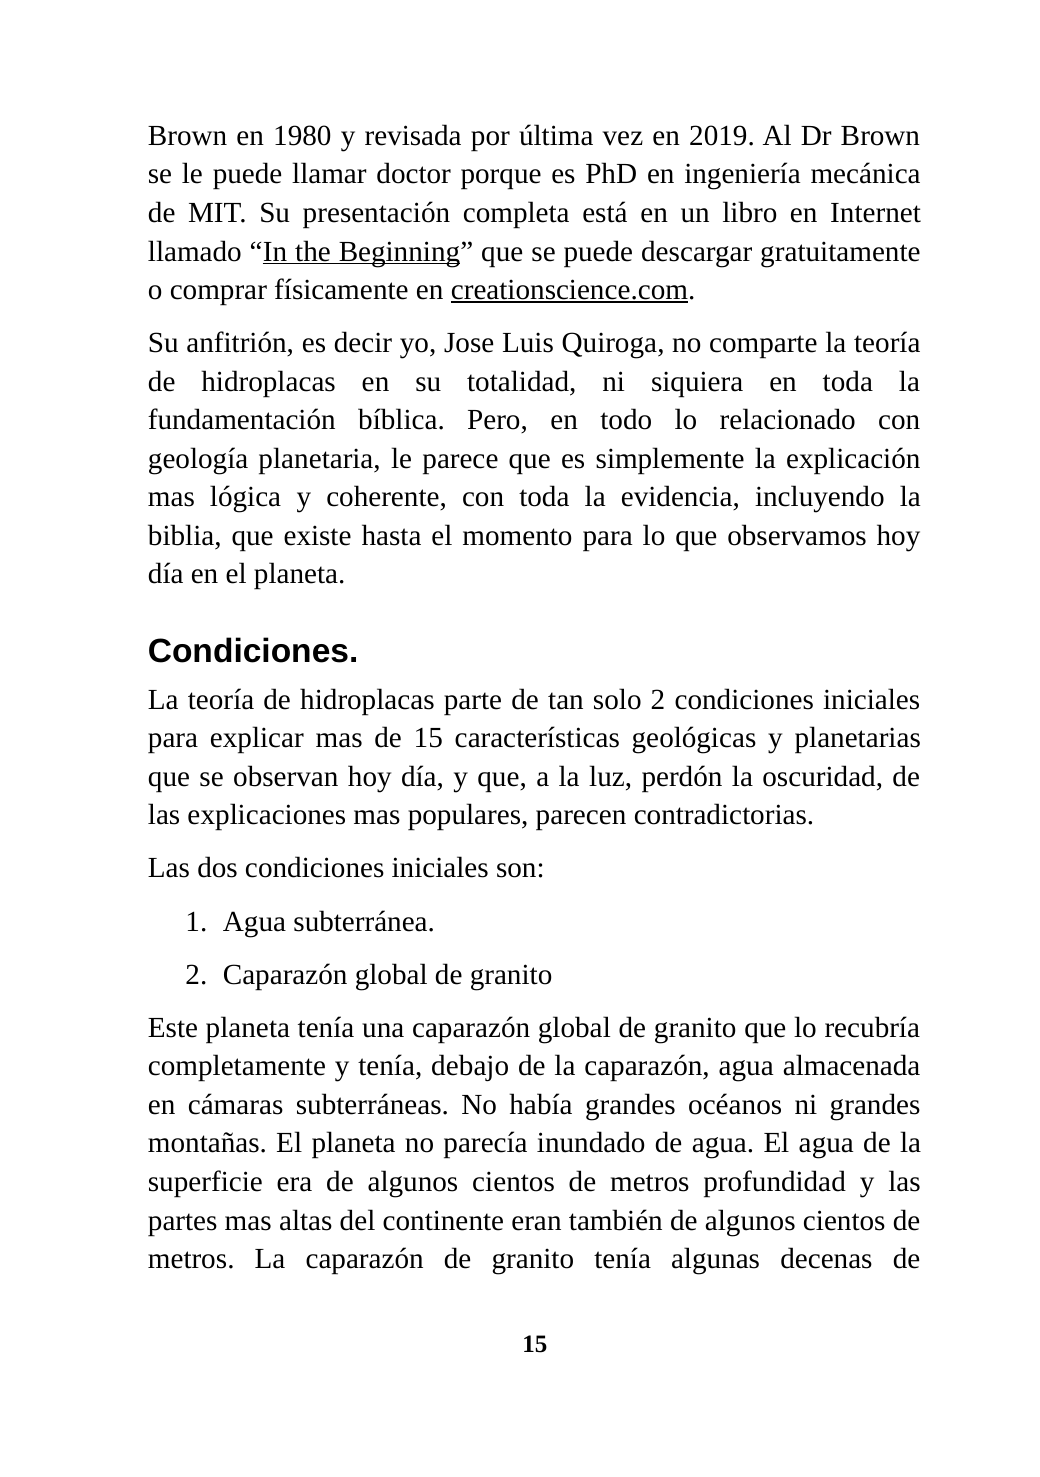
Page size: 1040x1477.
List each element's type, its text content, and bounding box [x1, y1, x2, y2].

text Las dos condiciones iniciales son: [148, 851, 921, 884]
list Caparazón global de granito [185, 957, 921, 990]
text Su anfitrión, es decir yo, Jose Luis Quiroga, no comparte la teoría de hidroplacas en su totalidad, ni siquiera en toda la fundamentación bíblica. Pero, en todo lo relacionado con geología planetaria, le parece que es simplemente la explicación mas lógica y coherente, con toda la evidencia, incluyendo la biblia, que existe hasta el momento para lo que observamos hoy día en el planeta. [148, 325, 921, 590]
text Este planeta tenía una caparazón global de granito que lo recubría completamente y tenía, debajo de la caparazón, agua almacenada en cámaras subterráneas. No había grandes océanos ni grandes montañas. El planeta no parecía inundado de agua. El agua de la superficie era de algunos cientos de metros profundidad y las partes mas altas del continente eran también de algunos cientos de metros. La caparazón de granito tenía algunas decenas de [148, 1010, 921, 1275]
list Agua subterránea. [185, 904, 921, 937]
subtitle Condiciones. [148, 631, 921, 669]
text La teoría de hidroplacas parte de tan solo 2 condiciones iniciales para explicar mas de 15 características geológicas y planetarias que se observan hoy día, y que, a la luz, perdón la oscuridad, de las explicaciones mas populares, parecen contradictorias. [148, 682, 921, 831]
text Brown en 1980 y revisada por última vez en 2019. Al Dr Brown se le puede llamar doctor porque es PhD en ingeniería mecánica de MIT. Su presentación completa está en un libro en Internet llamado “In the Beginning” que se puede descargar gratuitamente o comprar físicamente en creationscience.com. [148, 118, 921, 306]
